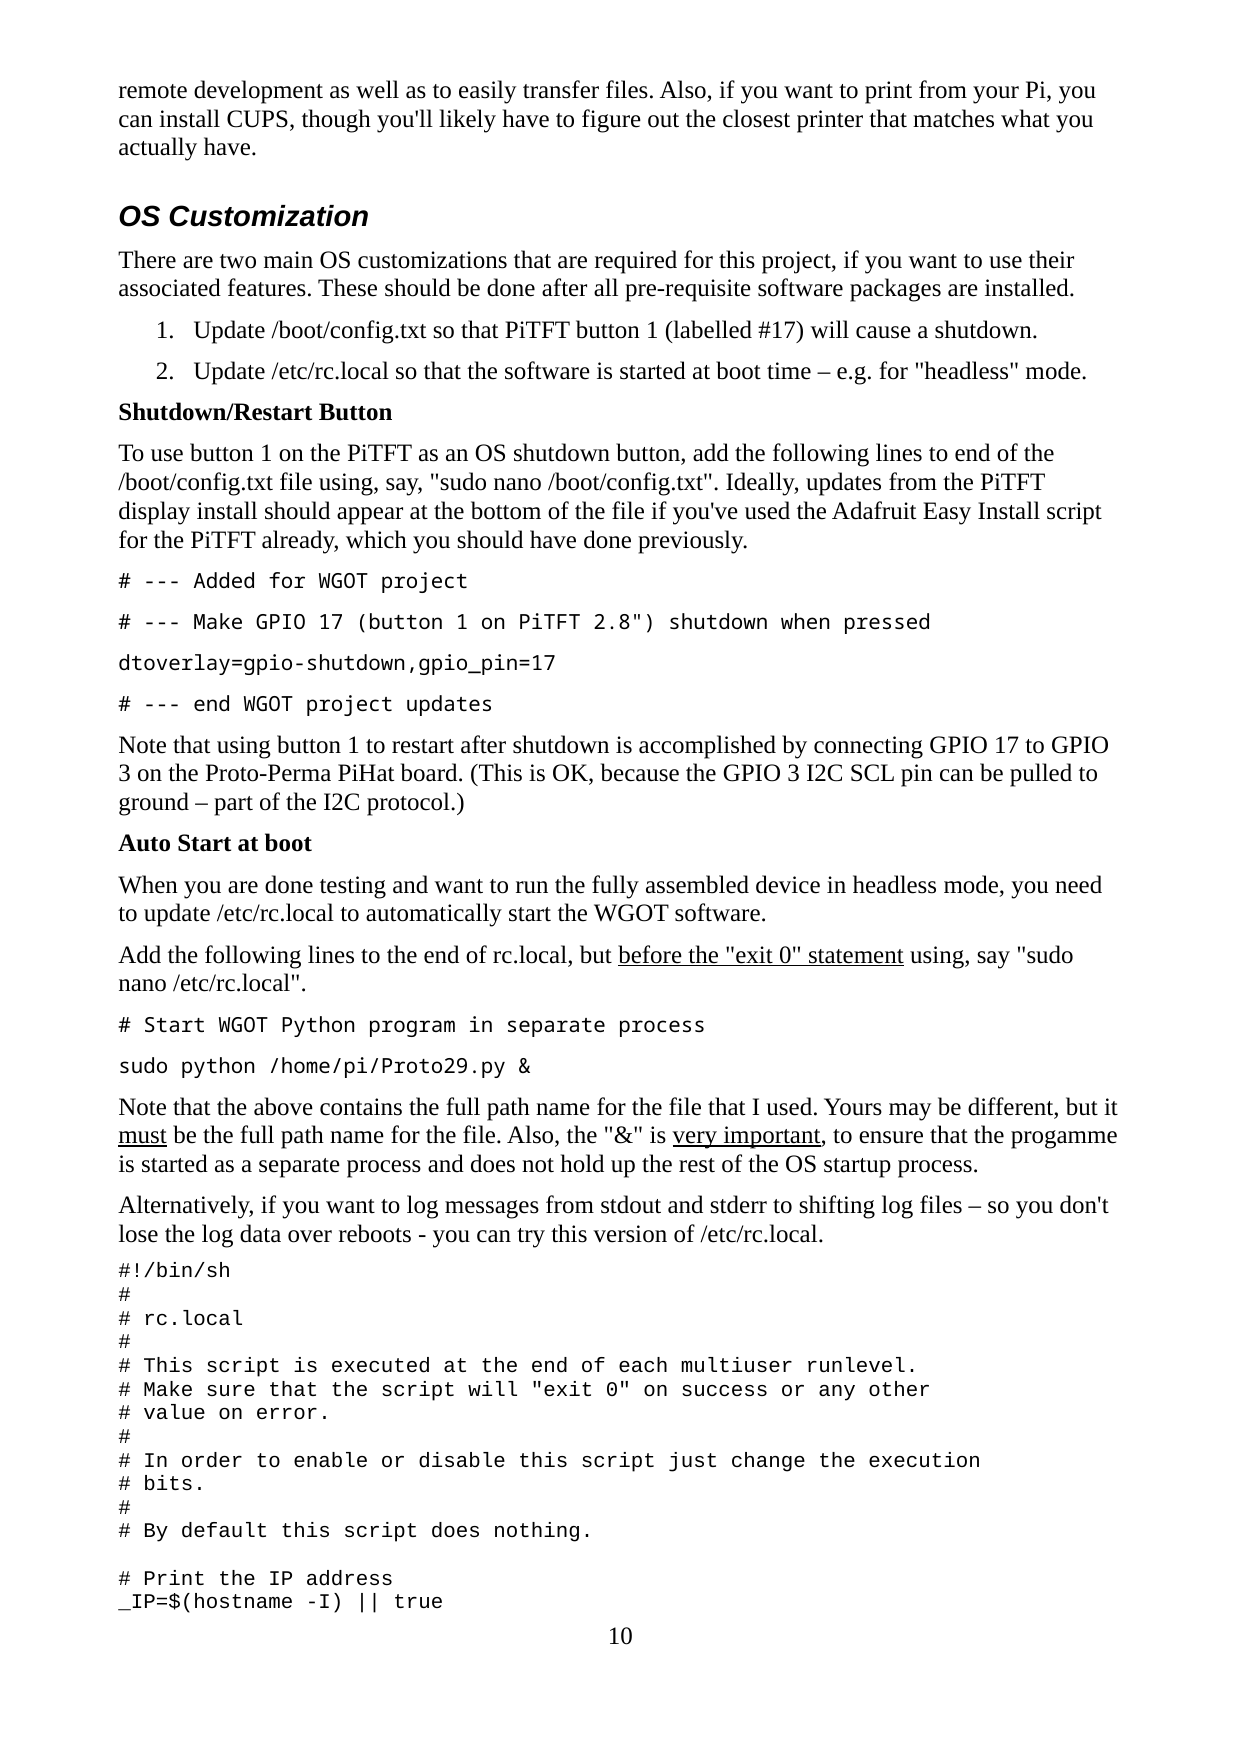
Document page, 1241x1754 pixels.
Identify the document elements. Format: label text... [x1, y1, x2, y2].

text To use button 1 on the PiTFT as an OS shutdown button, add the following lines to end of the /boot/config.txt file using, say, "sudo nano /boot/config.txt". Ideally, updates from the PiTFT display install should appear at the bottom of the file if you've used the Adafruit Easy Install script for the PiTFT already, which you should have done previously. [118, 438, 1122, 553]
text Note that the above contains the full path name for the file that I used. Yours may be different, but it must be the full path name for the file. Also, the "&" is very important, to ensure that the progamme is started as a separate process and does not hold up the rest of the OS startup process. [118, 1092, 1122, 1178]
text # In order to enable or disable this script just change the execution [118, 1449, 1122, 1473]
text Alternatively, if you want to log messages from stdout and stderr to shifting log files – so you don't lose the log data over reboots - you can try this version of /etc/rc.local. [118, 1190, 1122, 1248]
text # Start WGOT Python program in separate process [118, 1010, 1122, 1038]
text _IP=$(hostname -I) || true [118, 1591, 1122, 1615]
list Update /etc/rc.local so that the software is started at boot time – e.g. for "headless" mode. [156, 356, 1122, 385]
text When you are done testing and want to run the fully assembled device in headless mode, you need to update /etc/rc.local to automatically start the WGOT software. [118, 870, 1122, 927]
text remote development as well as to easily transfer files. Also, if you want to print from your Pi, you can install CUPS, though you'll likely have to figure out the closest printer that matches what you actually have. [118, 75, 1122, 161]
text # --- Added for WGOT project [118, 566, 1122, 594]
text Add the following lines to the end of rc.local, but before the "exit 0" statement using, say "sudo nano /etc/rc.local". [118, 940, 1122, 997]
text # This script is executed at the end of each multiuser runlevel. [118, 1355, 1122, 1379]
text # [118, 1331, 1122, 1355]
text Auto Start at boot [118, 828, 1122, 857]
text There are two main OS customizations that are required for this project, if you want to use their associated features. These should be done after all pre-requisite software packages are installed. [118, 245, 1122, 302]
text sudo python /home/pi/Proto29.py & [118, 1051, 1122, 1079]
text dtoverlay=gpio-shutdown,gpio_pin=17 [118, 648, 1122, 676]
text # [118, 1426, 1122, 1449]
text Note that using button 1 to restart after shutdown is accomplished by connecting GPIO 17 to GPIO 3 on the Proto-Perma PiHat board. (This is OK, because the GPIO 3 I2C SCL pin can be pulled to ground – part of the I2C protocol.) [118, 730, 1122, 816]
text # Make sure that the script will "exit 0" on success or any other [118, 1379, 1122, 1402]
list Update /boot/config.txt so that PiTFT button 1 (labelled #17) will cause a shutdown. [156, 315, 1122, 343]
text # [118, 1497, 1122, 1521]
text # [118, 1284, 1122, 1308]
text # value on error. [118, 1402, 1122, 1426]
text # --- end WGOT project updates [118, 689, 1122, 717]
text # By default this script does nothing. [118, 1521, 1122, 1544]
text #!/bin/sh [118, 1260, 1122, 1284]
text # Print the IP address [118, 1568, 1122, 1591]
text Shutdown/Restart Button [118, 397, 1122, 426]
text # bits. [118, 1473, 1122, 1497]
text # rc.local [118, 1308, 1122, 1331]
text # --- Make GPIO 17 (button 1 on PiTFT 2.8") shutdown when pressed [118, 607, 1122, 635]
subtitle OS Customization [118, 199, 1122, 232]
